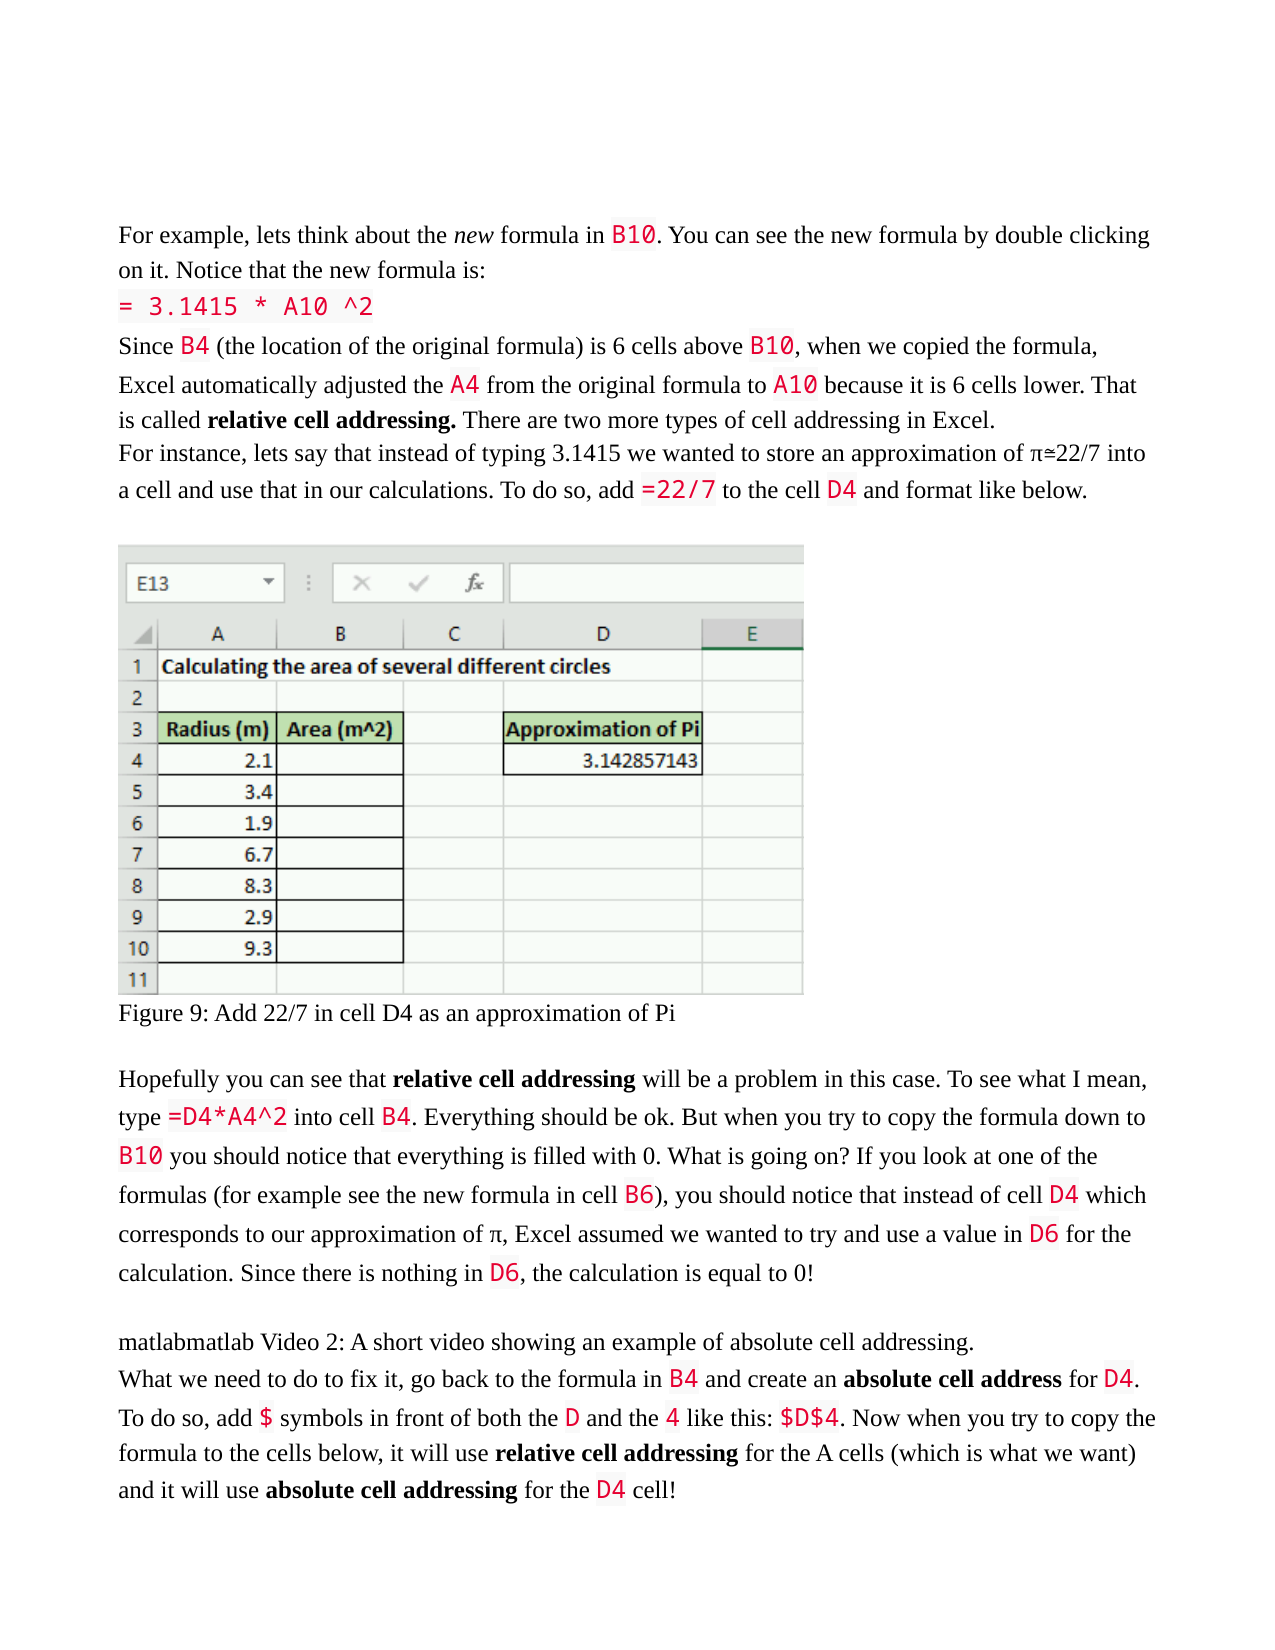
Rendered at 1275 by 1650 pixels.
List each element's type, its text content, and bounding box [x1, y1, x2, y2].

text Since B4 (the location of the original formula) is 6 cells above B10, when we copied the formula, Excel automatically adjusted the A4 from the original formula to A10 because it is 6 cells lower. That is called relative cell addressing. There are two more types of cell addressing in Excel. [118, 328, 1157, 434]
text = 3.1415 * A10 ^2 [118, 288, 1157, 323]
text Figure 9: Add 22/7 in cell D4 as an approximation of Pi [118, 998, 1157, 1027]
text matlabmatlab Video 2: A short video showing an example of absolute cell addressing. [118, 1327, 1157, 1356]
text For example, lets think about the new formula in B10. You can see the new formula by double clicking on it. Notice that the new formula is: [118, 217, 1157, 284]
text Hopefully you can see that relative cell addressing will be a problem in this case. To see what I mean, type =D4*A4^2 into cell B4. Everything should be ok. But when you try to copy the formula down to B10 you should notice that everything is filled with 0. What is going on? If you look at one of the formulas (for example see the new formula in cell B6), you should notice that instead of cell D4 which corresponds to our approximation of π, Excel assumed we wanted to try and use a value in D6 for the calculation. Since there is nothing in D6, the calculation is equal to 0! [118, 1064, 1157, 1289]
text For instance, lets say that instead of typing 3.1415 we wanted to store an approximation of π≅22/7 into a cell and use that in our calculations. To do so, add =22/7 to the cell D4 and format like below. [118, 438, 1157, 506]
picture [118, 544, 804, 995]
text What we need to do to fix it, go back to the formula in B4 and create an absolute cell address for D4. To do so, add $ symbols in front of both the D and the 4 like this: $D$4. Now when you try to copy the formula to the cells below, it will use relative cell addressing for the A cells (which is what we want) and it will use absolute cell addressing for the D4 cell! [118, 1360, 1157, 1506]
